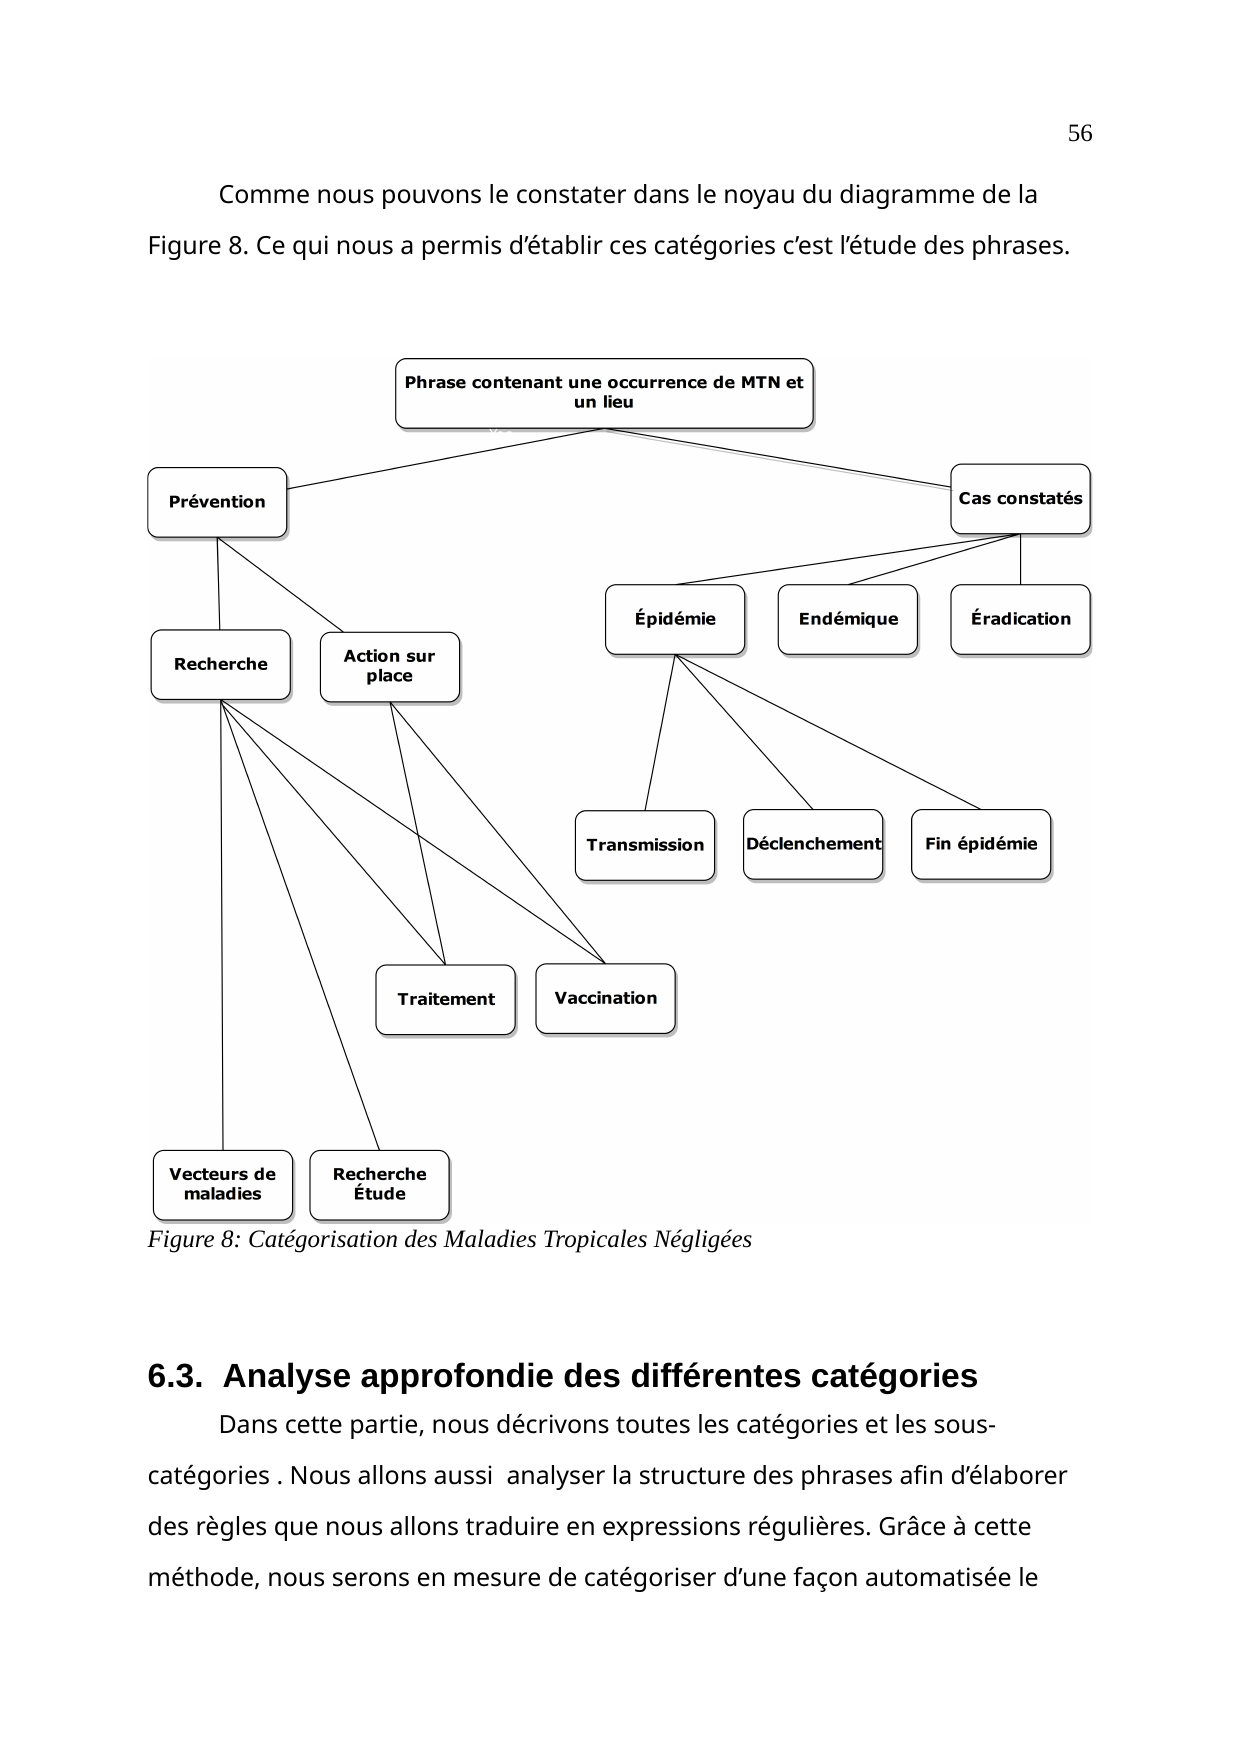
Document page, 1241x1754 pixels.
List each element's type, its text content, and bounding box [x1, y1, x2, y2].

subtitle Analyse approfondie des différentes catégories [147, 1356, 1092, 1394]
text Figure 8: Catégorisation des Maladies Tropicales Négligées [147, 1224, 1092, 1252]
text Comme nous pouvons le constater dans le noyau du diagramme de la Figure 8. Ce qui nous a permis d’établir ces catégories c’est l’étude des phrases. [147, 176, 1092, 261]
picture [147, 358, 1093, 1224]
text Dans cette partie, nous décrivons toutes les catégories et les sous-catégories . Nous allons aussi analyser la structure des phrases afin d’élaborer des règles que nous allons traduire en expressions régulières. Grâce à cette méthode, nous serons en mesure de catégoriser d’une façon automatisée le [147, 1407, 1092, 1594]
